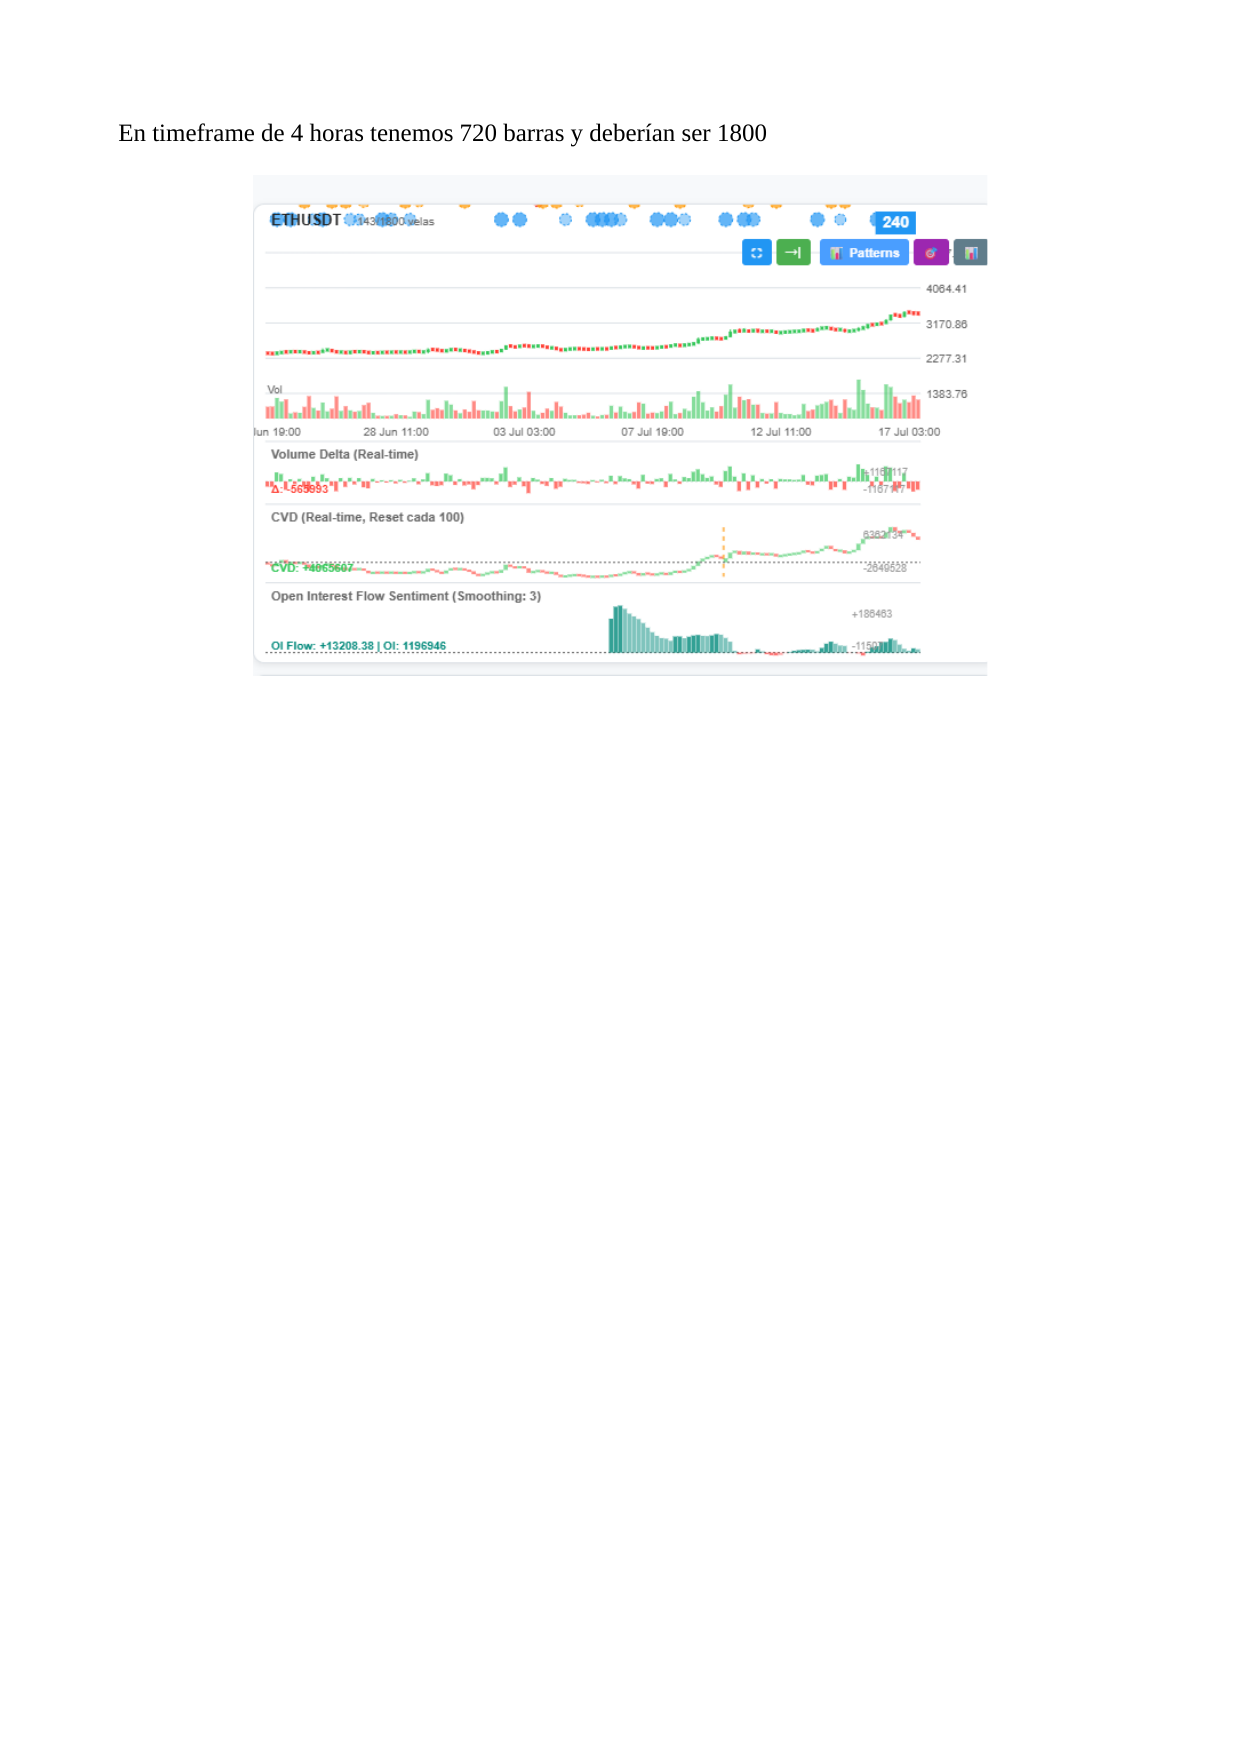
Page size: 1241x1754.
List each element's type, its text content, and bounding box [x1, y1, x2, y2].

text En timeframe de 4 horas tenemos 720 barras y deberían ser 1800 [118, 118, 1122, 147]
picture [253, 175, 988, 676]
